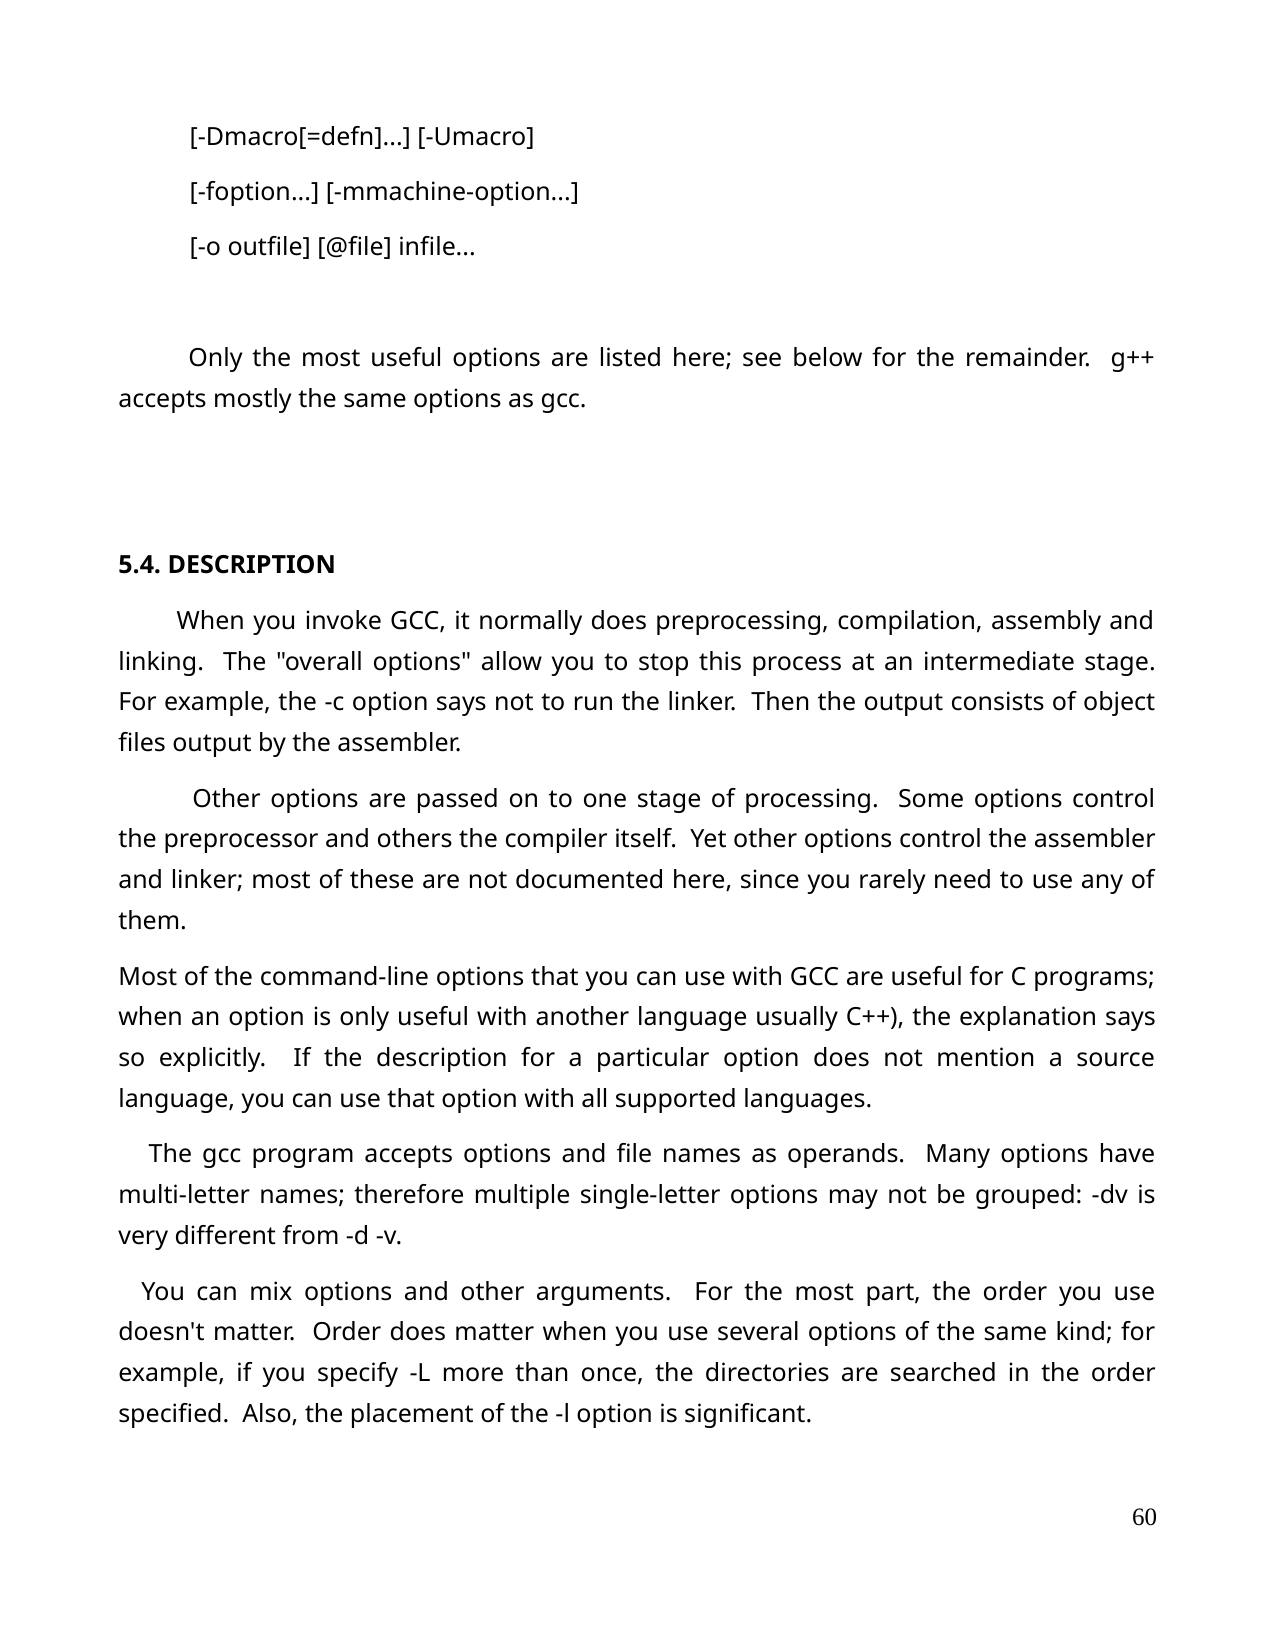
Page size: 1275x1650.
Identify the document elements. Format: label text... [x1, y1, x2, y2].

text Only the most useful options are listed here; see below for the remainder. g++ accepts mostly the same options as gcc. [118, 340, 1157, 415]
text 5.4. DESCRIPTION [118, 547, 1157, 581]
text [-o outfile] [@file] infile... [118, 229, 1157, 263]
text Most of the command-line options that you can use with GCC are useful for C programs; when an option is only useful with another language usually C++), the explanation says so explicitly. If the description for a particular option does not mention a source language, you can use that option with all supported languages. [118, 958, 1157, 1115]
text Other options are passed on to one stage of processing. Some options control the preprocessor and others the compiler itself. Yet other options control the assembler and linker; most of these are not documented here, since you rarely need to use any of them. [118, 780, 1157, 937]
text When you invoke GCC, it normally does preprocessing, compilation, assembly and linking. The "overall options" allow you to stop this process at an intermediate stage. For example, the -c option says not to run the linker. Then the output consists of object files output by the assembler. [118, 602, 1157, 759]
text The gcc program accepts options and file names as operands. Many options have multi-letter names; therefore multiple single-letter options may not be grouped: -dv is very different from -d -v. [118, 1136, 1157, 1252]
text You can mix options and other arguments. For the most part, the order you use doesn't matter. Order does matter when you use several options of the same kind; for example, if you specify -L more than once, the directories are searched in the order specified. Also, the placement of the -l option is significant. [118, 1273, 1157, 1430]
text [-foption...] [-mmachine-option...] [118, 173, 1157, 208]
text [-Dmacro[=defn]...] [-Umacro] [118, 118, 1157, 152]
